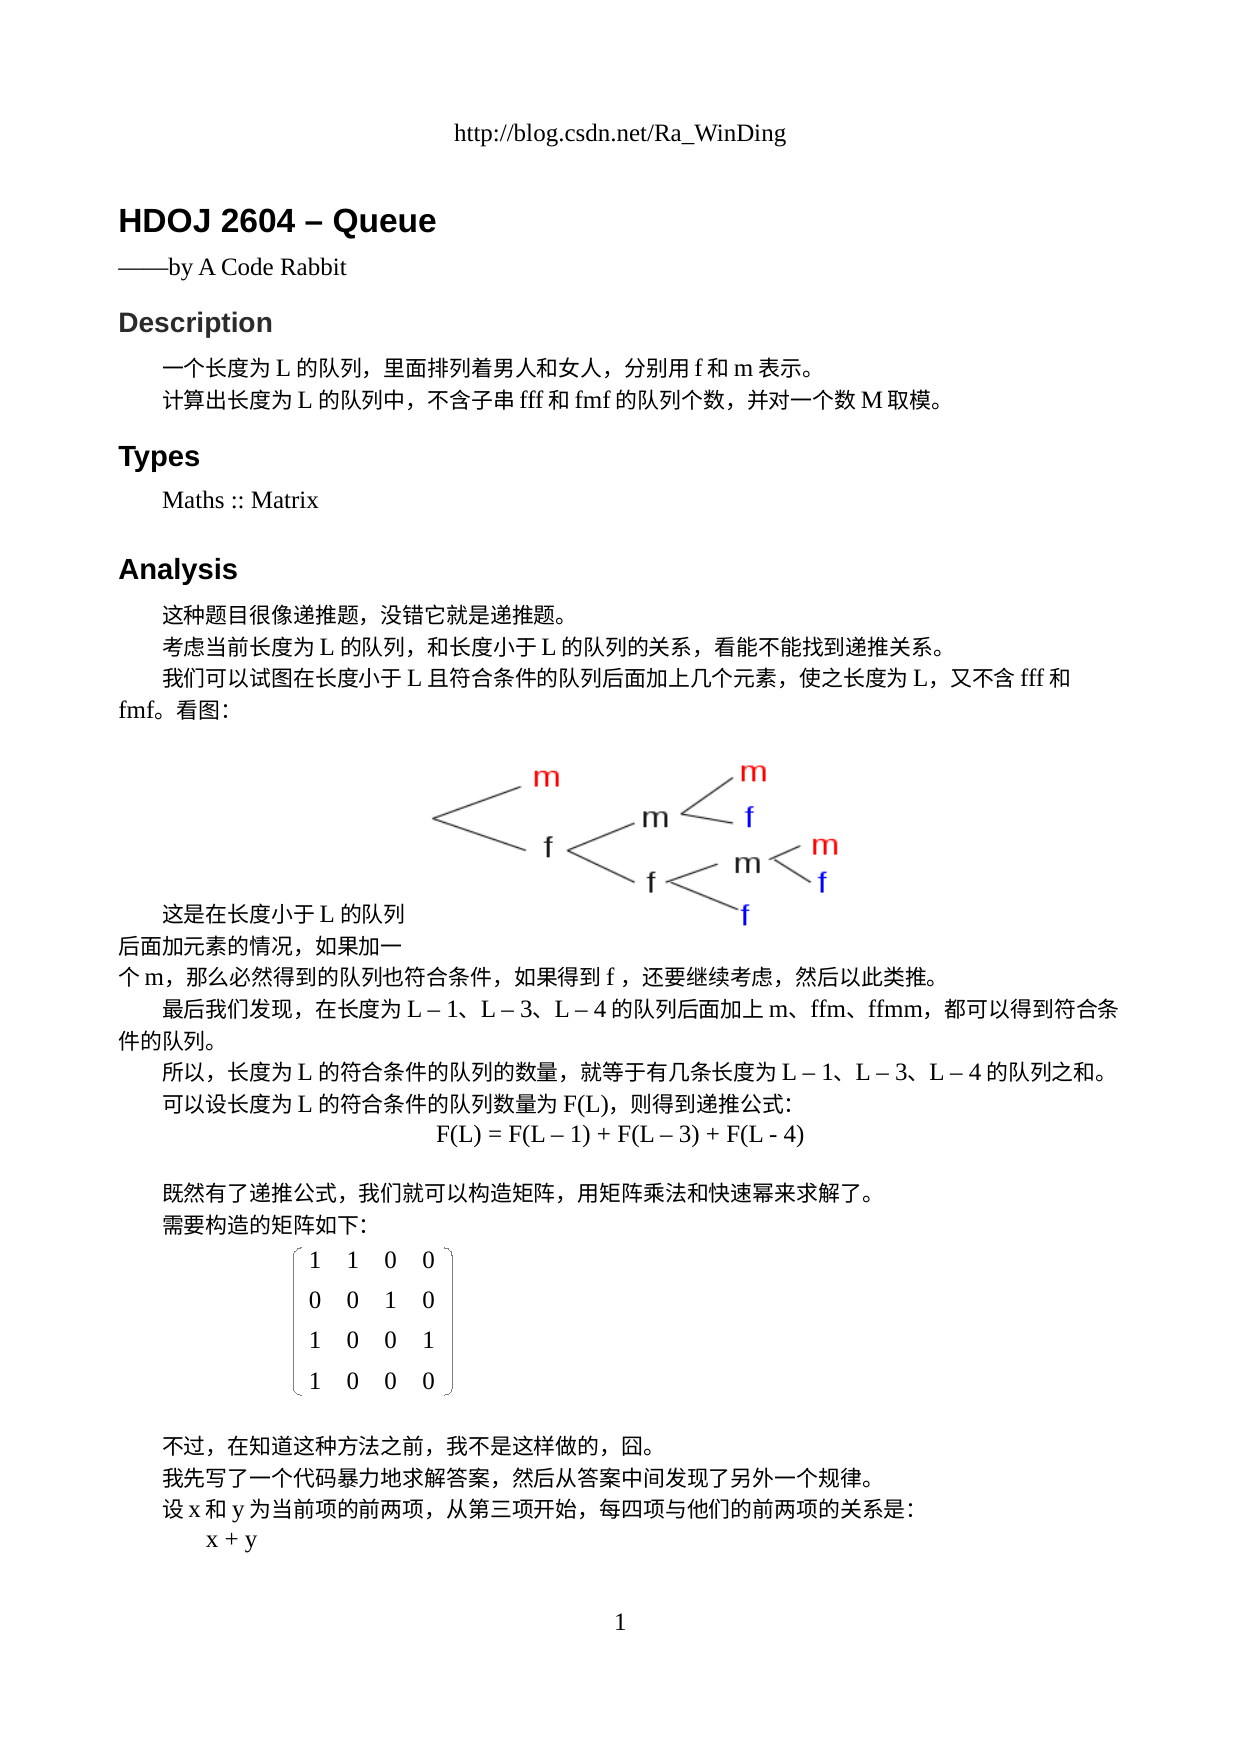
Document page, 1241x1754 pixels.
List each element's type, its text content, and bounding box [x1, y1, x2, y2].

text 所以，长度为L的符合条件的队列的数量，就等于有几条长度为L – 1、L – 3、L – 4的队列之和。 [118, 1055, 1122, 1087]
subtitle Description [118, 306, 1122, 339]
text 需要构造的矩阵如下： [118, 1208, 1122, 1239]
table_cell 0 [345, 1320, 383, 1360]
text 这是在长度小于L的队列后面加元素的情况，如果加一个m，那么必然得到的队列也符合条件，如果得到f ，还要继续考虑，然后以此类推。 [118, 897, 1122, 992]
text 不过，在知道这种方法之前，我不是这样做的，囧。 [118, 1429, 1122, 1461]
text 考虑当前长度为L的队列，和长度小于L的队列的关系，看能不能找到递推关系。 [118, 629, 1122, 661]
table_header 1 [307, 1240, 345, 1280]
text Maths :: Matrix [118, 486, 1122, 514]
table_cell [453, 1320, 466, 1360]
table_cell 0 [421, 1280, 452, 1320]
table_cell 0 [383, 1320, 421, 1360]
table_cell 1 [307, 1320, 345, 1360]
text F(L) = F(L – 1) + F(L – 3) + F(L - 4) [118, 1119, 1122, 1147]
text 最后我们发现，在长度为L – 1、L – 3、L – 4的队列后面加上m、ffm、ffmm，都可以得到符合条件的队列。 [118, 992, 1122, 1055]
text x + y [118, 1524, 1122, 1553]
subtitle HDOJ 2604 – Queue [118, 201, 1122, 240]
text 可以设长度为L的符合条件的队列数量为F(L)，则得到递推公式： [118, 1087, 1122, 1119]
table_cell 0 [383, 1360, 421, 1400]
table_cell 1 [421, 1320, 452, 1360]
table_cell 0 [421, 1360, 466, 1400]
subtitle Types [118, 439, 1122, 473]
table_cell 0 [307, 1280, 345, 1320]
text 既然有了递推公式，我们就可以构造矩阵，用矩阵乘法和快速幂来求解了。 [118, 1176, 1122, 1208]
table_cell 1 [307, 1360, 345, 1400]
text ——by A Code Rabbit [118, 252, 1122, 281]
table_header 0 [421, 1240, 466, 1280]
picture [419, 716, 876, 953]
text 计算出长度为L的队列中，不含子串fff和fmf的队列个数，并对一个数M取模。 [118, 383, 1122, 414]
table_cell 0 [345, 1280, 383, 1320]
text 我们可以试图在长度小于L且符合条件的队列后面加上几个元素，使之长度为L，又不含fff和fmf。看图： [118, 661, 1122, 724]
subtitle Analysis [118, 552, 1122, 585]
table_cell 0 [345, 1360, 383, 1400]
table_cell 1 [383, 1280, 421, 1320]
text 我先写了一个代码暴力地求解答案，然后从答案中间发现了另外一个规律。 [118, 1461, 1122, 1492]
table_cell [453, 1280, 466, 1320]
text 一个长度为L的队列，里面排列着男人和女人，分别用f和m表示。 [118, 351, 1122, 383]
table_header 1 [345, 1240, 383, 1280]
text 这种题目很像递推题，没错它就是递推题。 [118, 598, 1122, 629]
table_header 0 [383, 1240, 421, 1280]
text 设x和y为当前项的前两项，从第三项开始，每四项与他们的前两项的关系是： [118, 1492, 1122, 1524]
